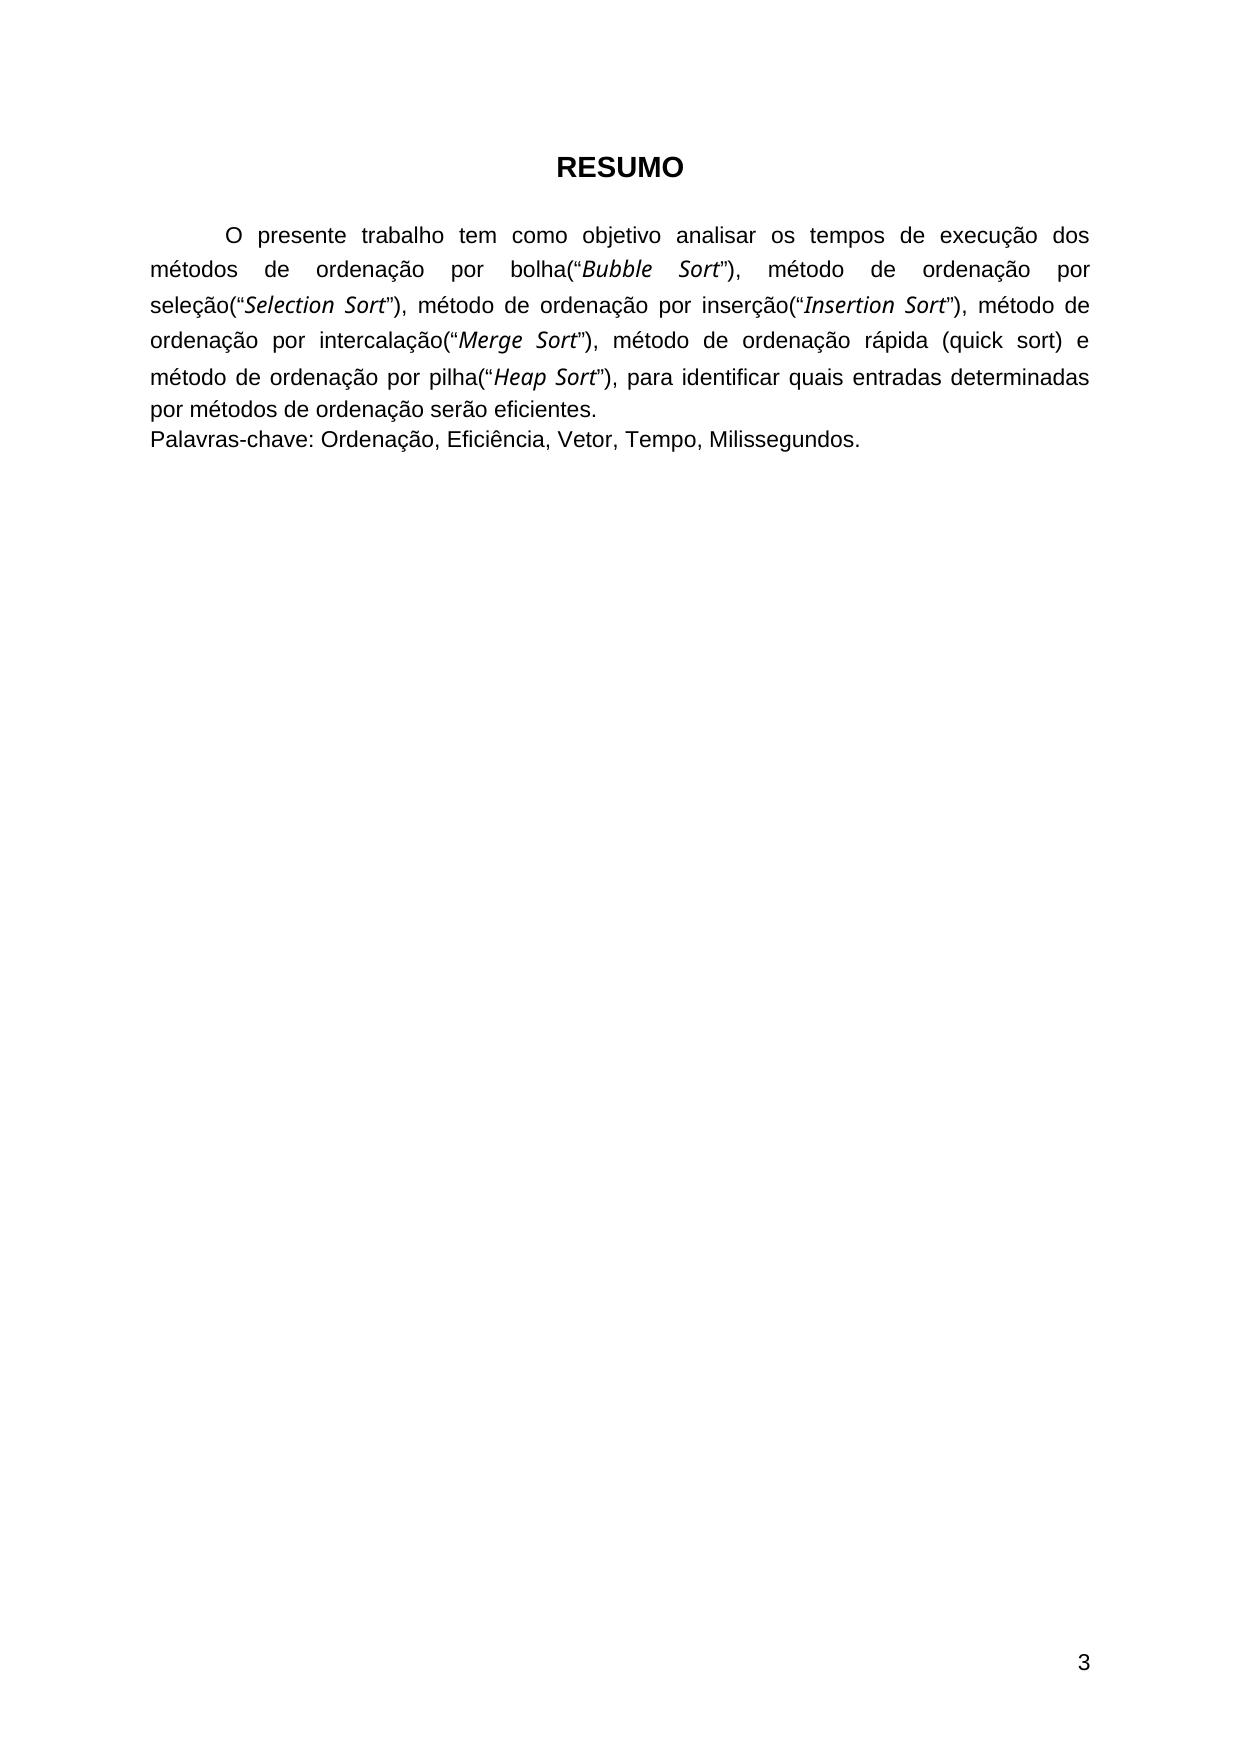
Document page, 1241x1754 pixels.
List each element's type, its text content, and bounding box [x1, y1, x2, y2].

text RESUMO [150, 150, 1090, 183]
text O presente trabalho tem como objetivo analisar os tempos de execução dos métodos de ordenação por bolha(“Bubble Sort”), método de ordenação por seleção(“Selection Sort”), método de ordenação por inserção(“Insertion Sort”), método de ordenação por intercalação(“Merge Sort”), método de ordenação rápida (quick sort) e método de ordenação por pilha(“Heap Sort”), para identificar quais entradas determinadas por métodos de ordenação serão eficientes. [150, 222, 1090, 422]
text Palavras-chave: Ordenação, Eficiência, Vetor, Tempo, Milissegundos. [150, 426, 1090, 452]
